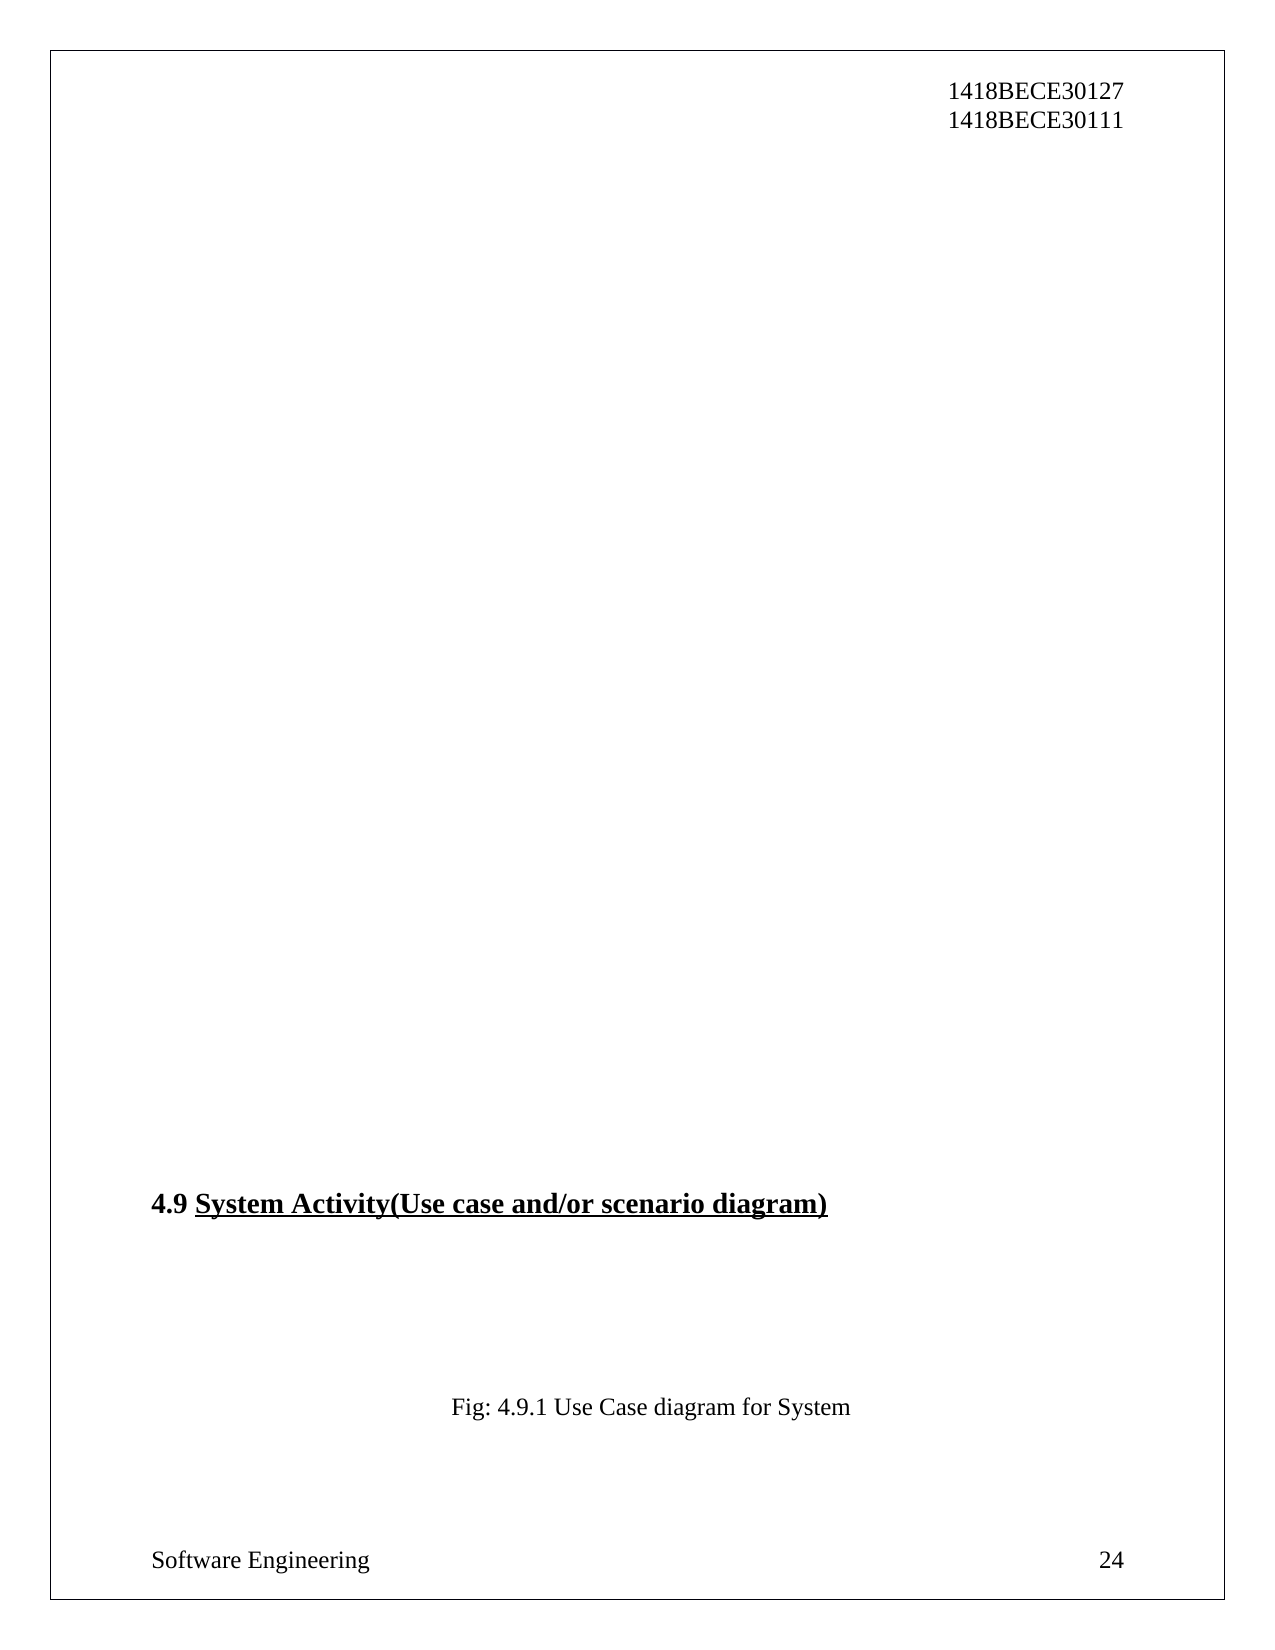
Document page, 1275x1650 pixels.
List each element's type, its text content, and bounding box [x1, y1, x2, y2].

text Fig: 4.9.1 Use Case diagram for System [151, 1392, 1124, 1421]
text 4.9 System Activity(Use case and/or scenario diagram) [151, 1186, 1124, 1219]
